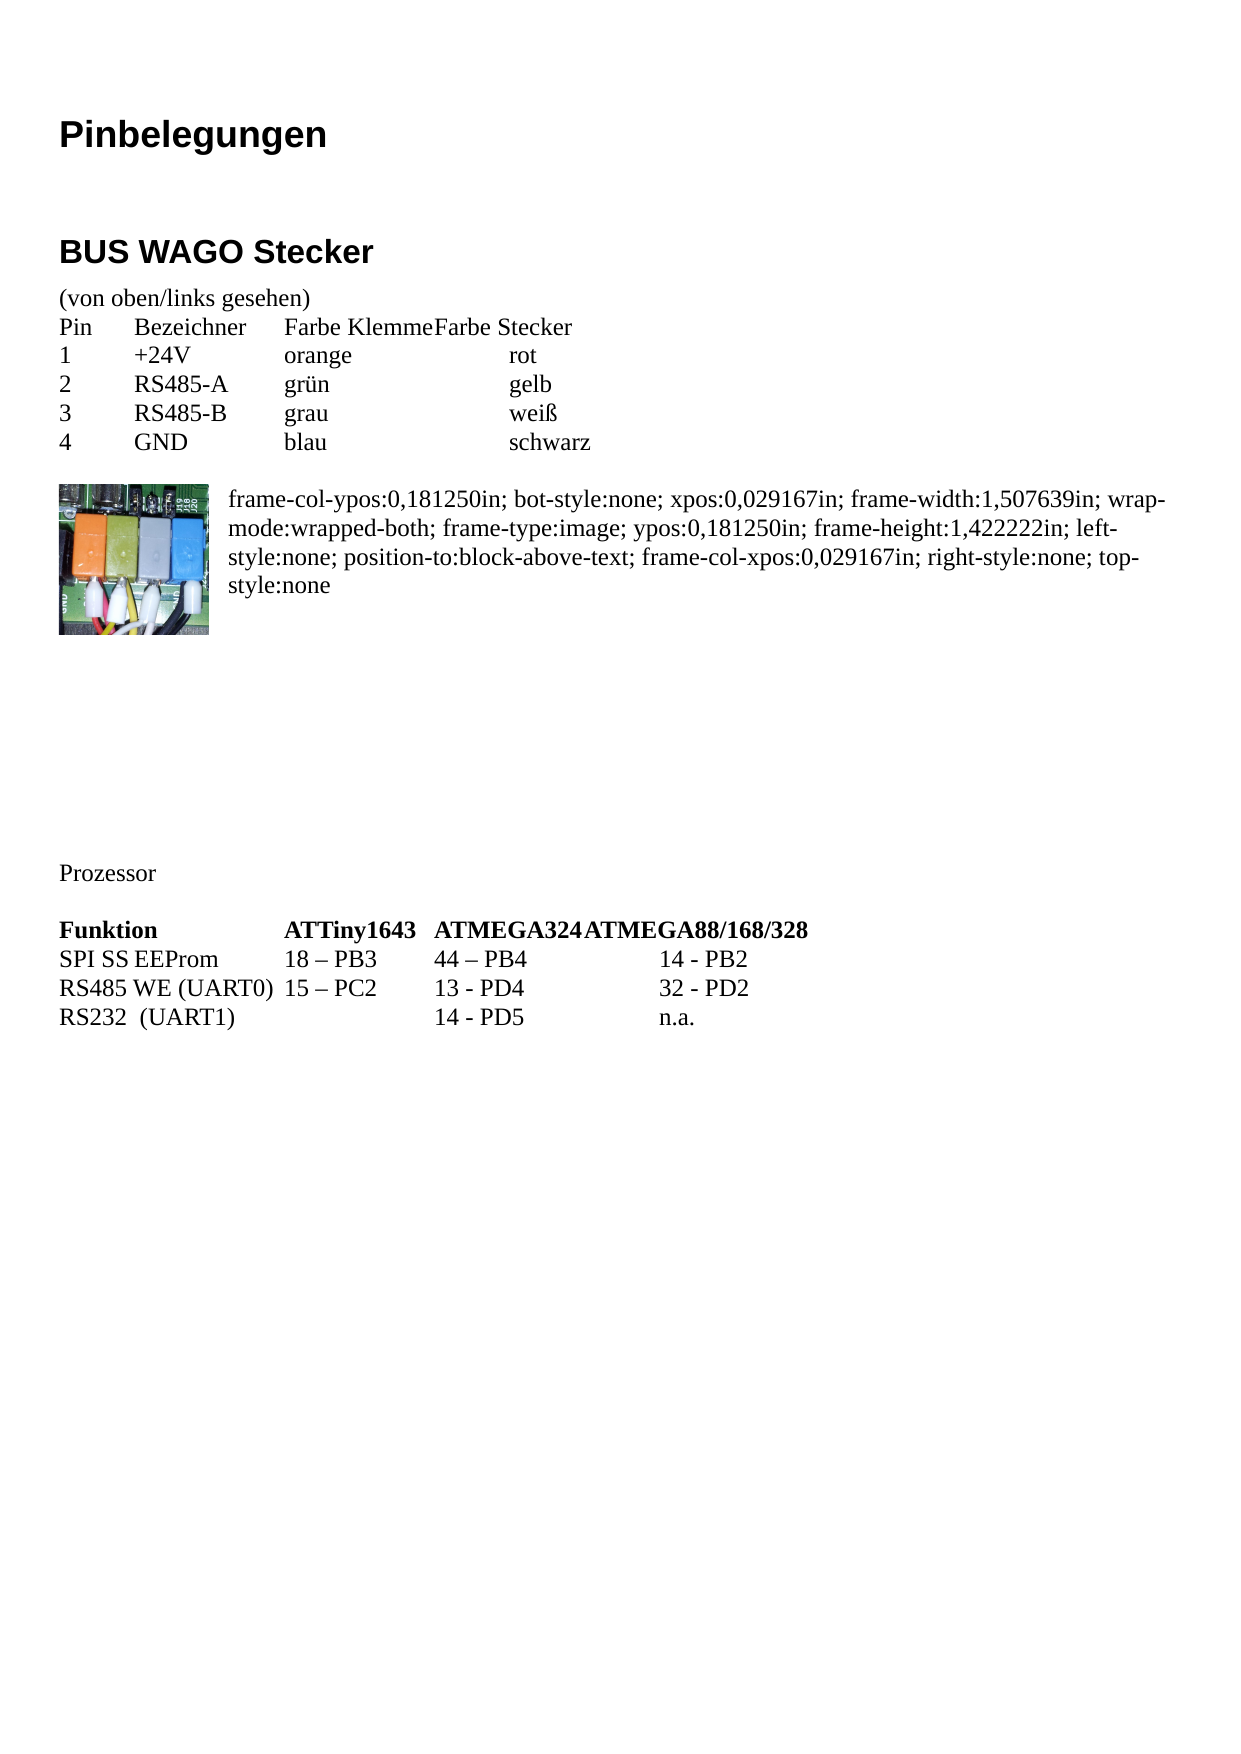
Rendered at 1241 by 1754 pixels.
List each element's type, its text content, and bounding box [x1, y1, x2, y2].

text 2 RS485-A grün gelb [59, 369, 1181, 398]
subtitle BUS WAGO Stecker [59, 232, 1181, 271]
text SPI SS EEProm 18 – PB3 44 – PB4 14 - PB2 [59, 944, 1181, 973]
text frame-col-ypos:0,181250in; bot-style:none; xpos:0,029167in; frame-width:1,507639in; wrap-mode:wrapped-both; frame-type:image; ypos:0,181250in; frame-height:1,422222in; left-style:none; position-to:block-above-text; frame-col-xpos:0,029167in; right-style:none; top-style:none [209, 484, 1181, 599]
text 1 +24V orange rot [59, 341, 1181, 369]
text Pin Bezeichner Farbe Klemme Farbe Stecker [59, 312, 1181, 341]
text 4 GND blau schwarz [59, 427, 1181, 456]
picture [58, 484, 209, 635]
text Funktion ATTiny1643 ATMEGA324 ATMEGA88/168/328 [59, 916, 1181, 944]
subtitle Pinbelegungen [59, 113, 1181, 156]
text RS232 (UART1) 14 - PD5 n.a. [59, 1002, 1181, 1031]
text (von oben/links gesehen) [59, 283, 1181, 312]
text Prozessor [59, 858, 1181, 887]
text RS485 WE (UART0) 15 – PC2 13 - PD4 32 - PD2 [59, 973, 1181, 1002]
text 3 RS485-B grau weiß [59, 398, 1181, 427]
